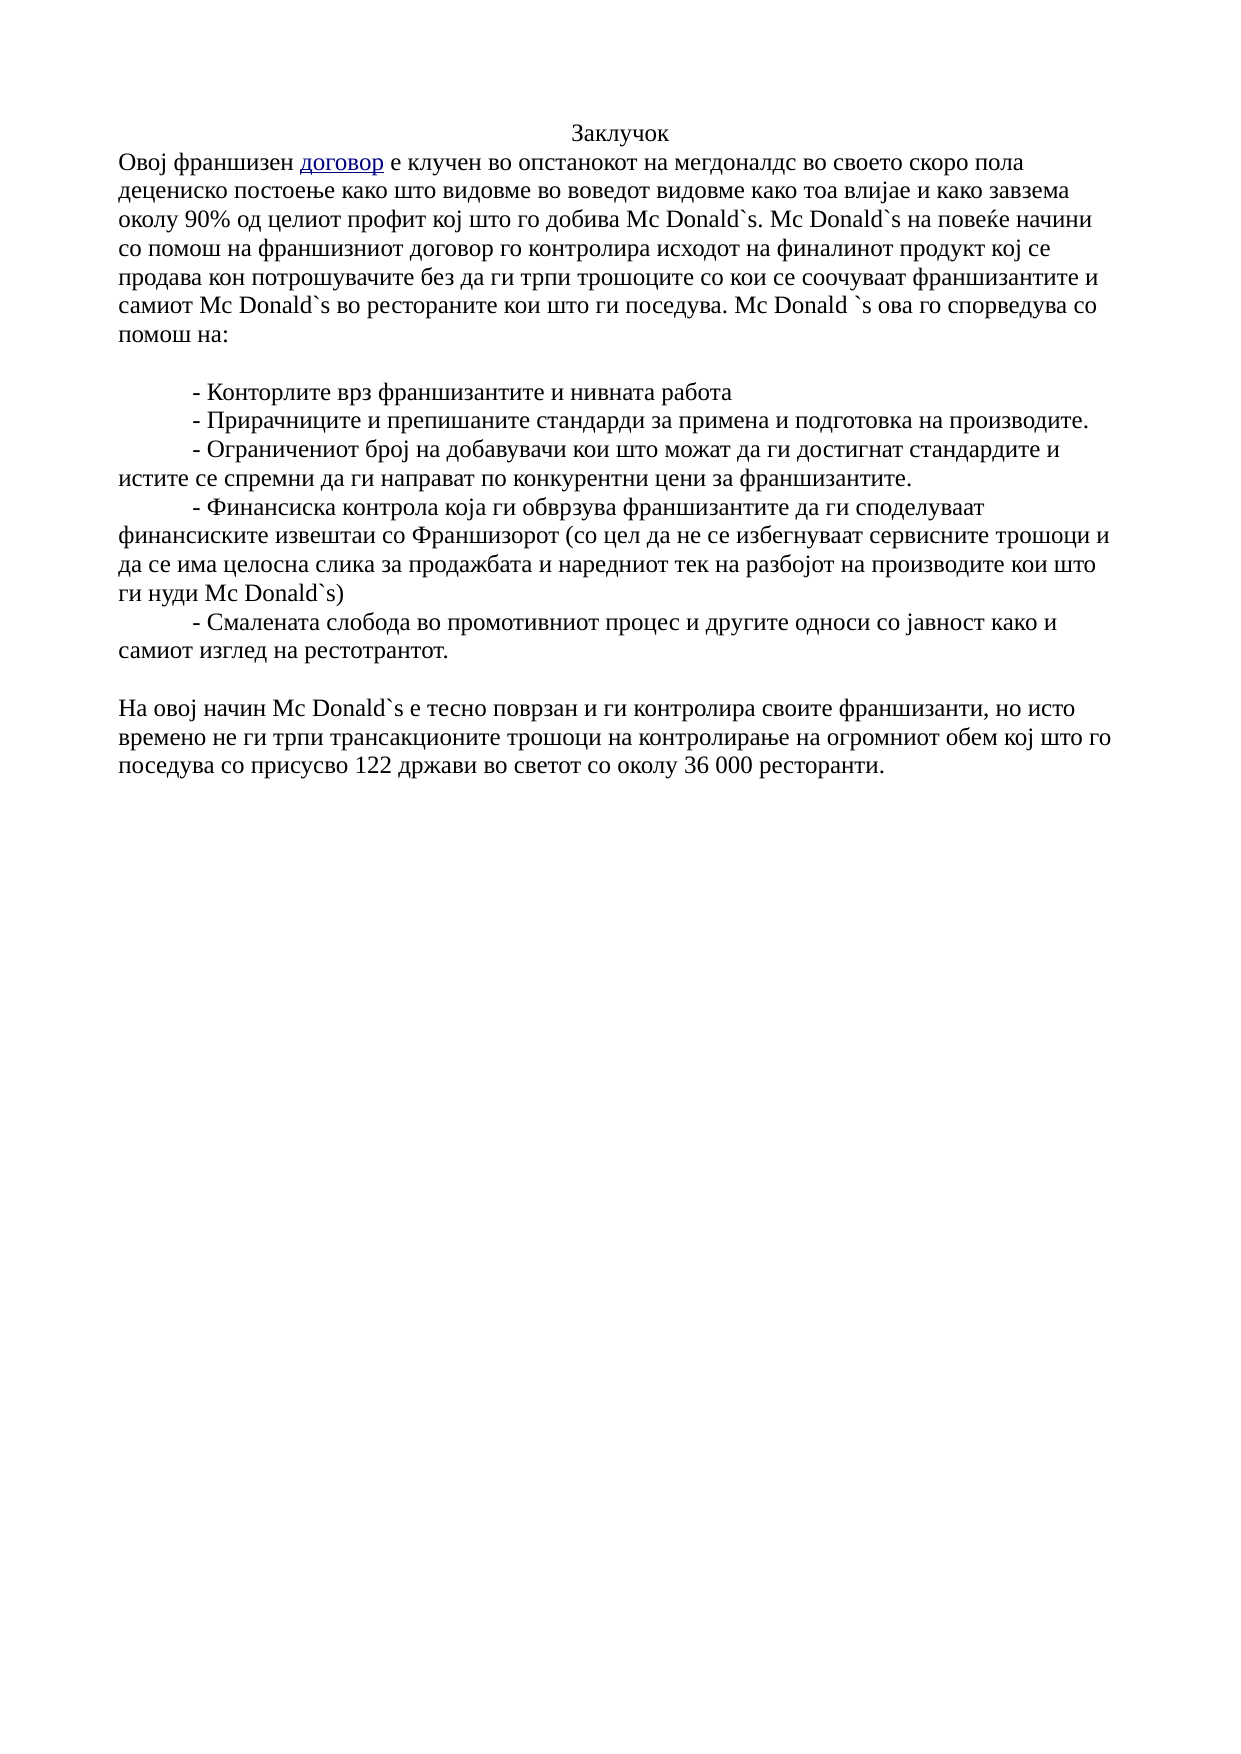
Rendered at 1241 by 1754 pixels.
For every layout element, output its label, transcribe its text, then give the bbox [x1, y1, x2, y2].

text Овој франшизен договор е клучен во опстанокот на мегдоналдс во своето скоро пола децениско постоење како што видовме во воведот видовме како тоа влијае и како завзема околу 90% од целиот профит кој што го добива Mc Donald`s. Мc Donald`s на повеќе начини со помош на франшизниот договор го контролира исходот на финалинот продукт кој се продава кон потрошувачите без да ги трпи трошоците со кои се соочуваат франшизантите и самиот Mc Donald`s во рестораните кои што ги поседува. Мc Donald `s ова го спорведува со помош на: [118, 147, 1122, 348]
text - Прирачниците и препишаните стандарди за примена и подготовка на производите. [118, 406, 1122, 434]
text - Конторлите врз франшизантите и нивната работа [118, 377, 1122, 406]
text - Финансиска контрола која ги обврзува франшизантите да ги споделуваат финансиските извештаи со Франшизорот (со цел да не се избегнуваат сервисните трошоци и да се има целосна слика за продажбата и наредниот тек на разбојот на производите кои што ги нуди Mc Donald`s) [118, 492, 1122, 607]
text - Ограничениот број на добавувачи кои што можат да ги достигнат стандардите и истите се спремни да ги направат по конкурентни цени за франшизантите. [118, 434, 1122, 492]
text - Смалената слобода во промотивниот процес и другите односи со јавност како и самиот изглед на рестотрантот. [118, 607, 1122, 664]
text Заклучок [118, 118, 1122, 147]
text На овој начин Mc Donald`s е тесно поврзан и ги контролира своите франшизанти, но исто времено не ги трпи трансакционите трошоци на контролирање на огромниот обем кој што го поседува со присусво 122 држави во светот со околу 36 000 ресторанти. [118, 693, 1122, 779]
